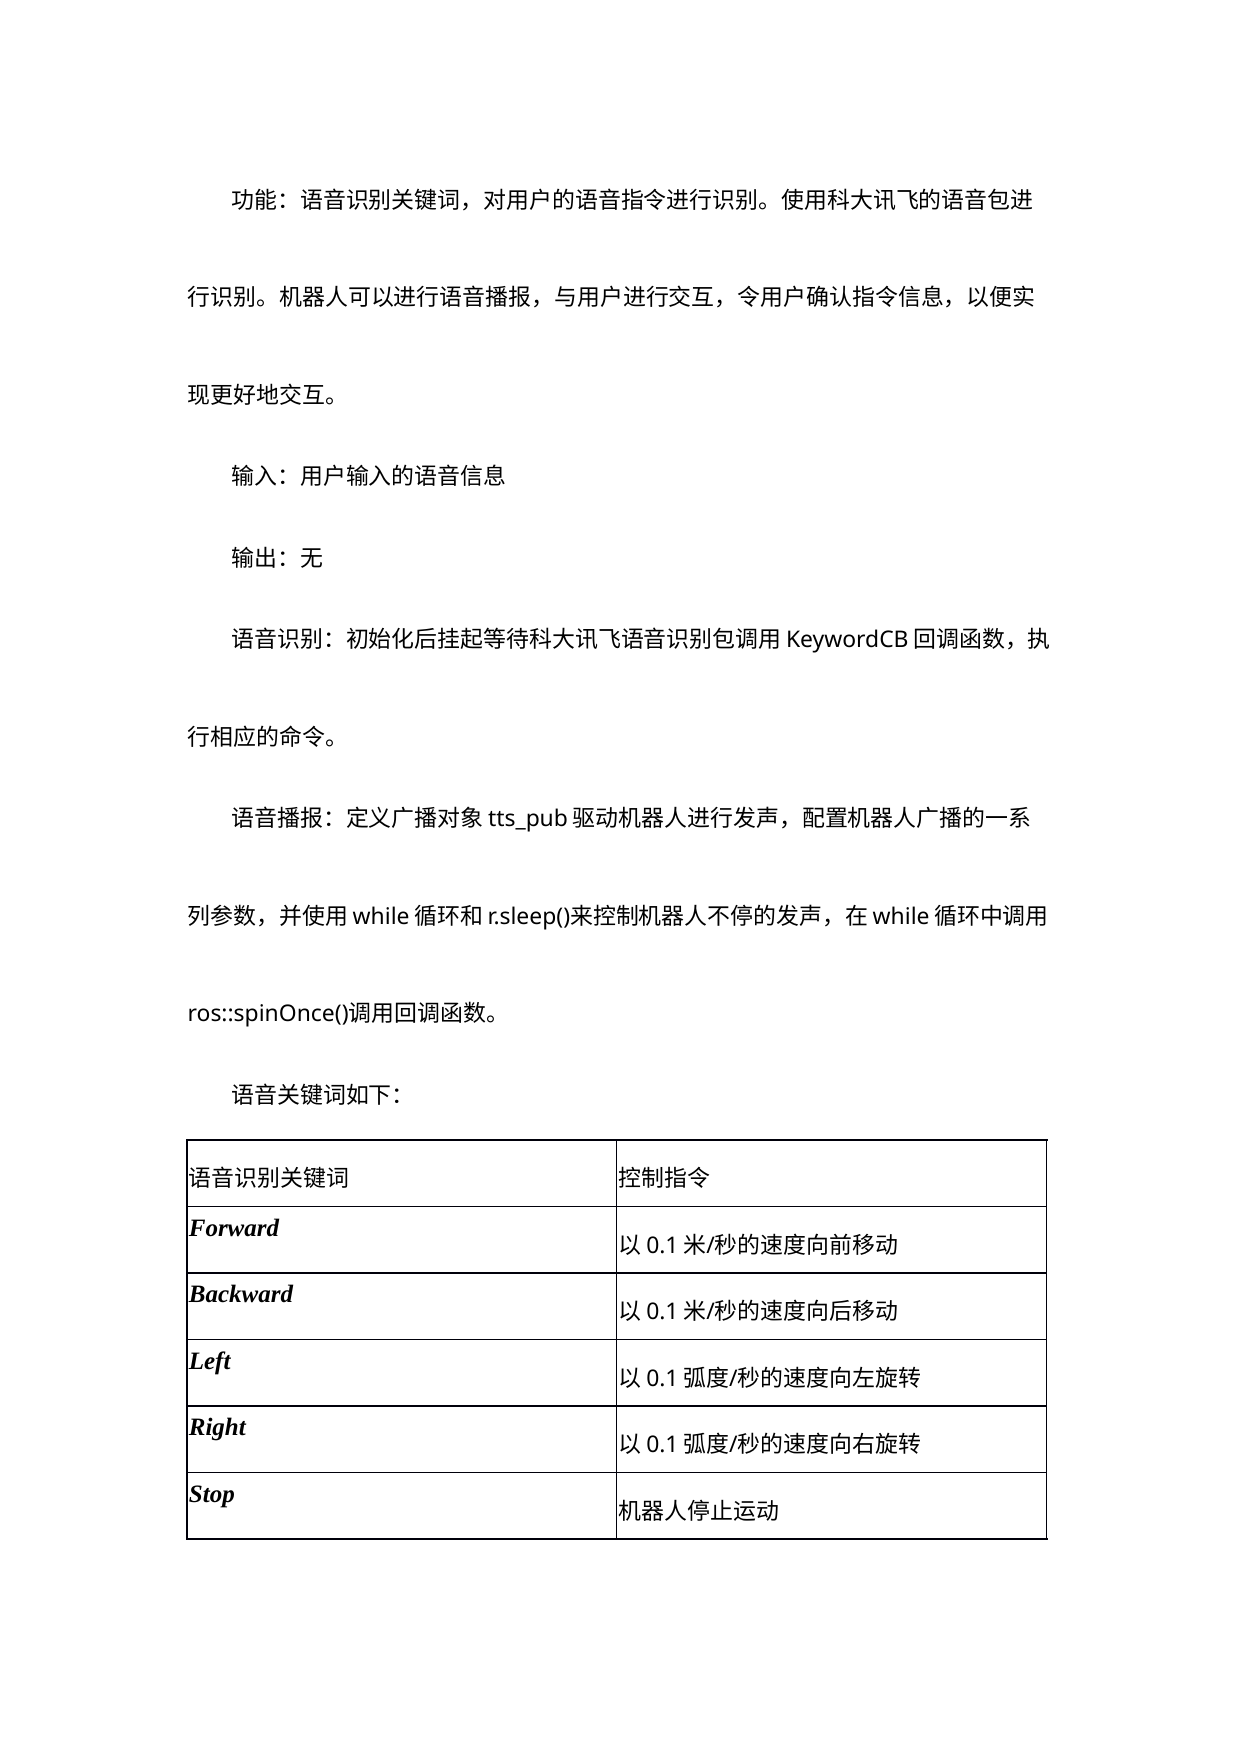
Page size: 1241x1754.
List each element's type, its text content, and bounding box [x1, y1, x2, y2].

table_cell 以0.1弧度/秒的速度向右旋转 [617, 1407, 1046, 1472]
text 语音播报：定义广播对象tts_pub驱动机器人进行发声，配置机器人广播的一系列参数，并使用while循环和r.sleep()来控制机器人不停的发声，在while循环中调用ros::spinOnce()调用回调函数。 [187, 781, 1053, 1041]
text 语音关键词如下： [187, 1057, 1053, 1122]
table_header 语音识别关键词 [188, 1141, 616, 1206]
table_cell Left [188, 1340, 616, 1405]
table_cell Backward [188, 1274, 616, 1339]
table_cell 以0.1米/秒的速度向前移动 [617, 1207, 1046, 1272]
text 语音识别：初始化后挂起等待科大讯飞语音识别包调用KeywordCB回调函数，执行相应的命令。 [187, 602, 1053, 764]
table_header 控制指令 [617, 1141, 1046, 1206]
table_cell 以0.1弧度/秒的速度向左旋转 [617, 1340, 1046, 1405]
table_cell Right [188, 1407, 616, 1472]
table_cell 以0.1米/秒的速度向后移动 [617, 1274, 1046, 1339]
text 功能：语音识别关键词，对用户的语音指令进行识别。使用科大讯飞的语音包进行识别。机器人可以进行语音播报，与用户进行交互，令用户确认指令信息，以便实现更好地交互。 [187, 162, 1053, 422]
table_cell 机器人停止运动 [617, 1473, 1046, 1538]
table_cell Forward [188, 1207, 616, 1272]
text 输出：无 [187, 520, 1053, 585]
text 输入：用户输入的语音信息 [187, 438, 1053, 503]
table_cell Stop [188, 1473, 616, 1538]
